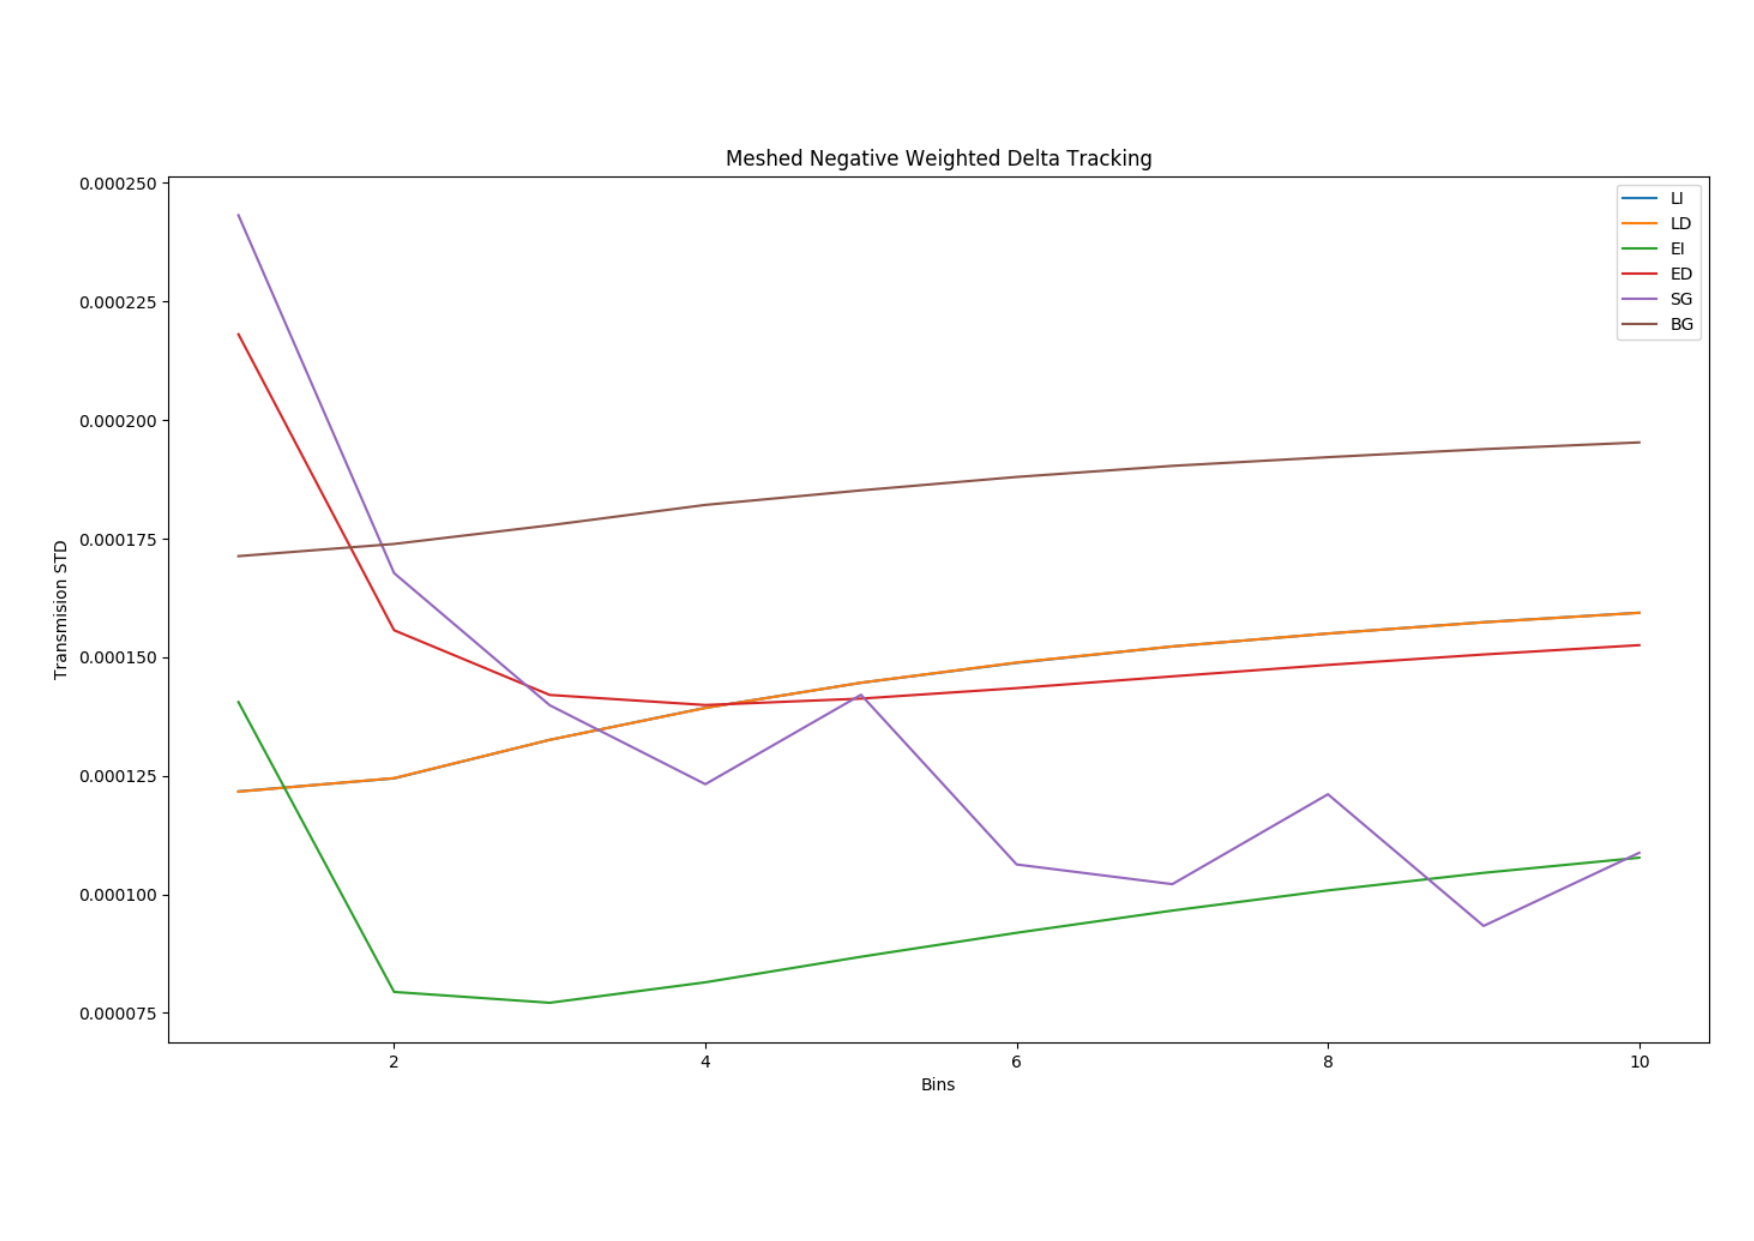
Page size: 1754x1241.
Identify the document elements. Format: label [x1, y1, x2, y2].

picture [41, 142, 1720, 1097]
